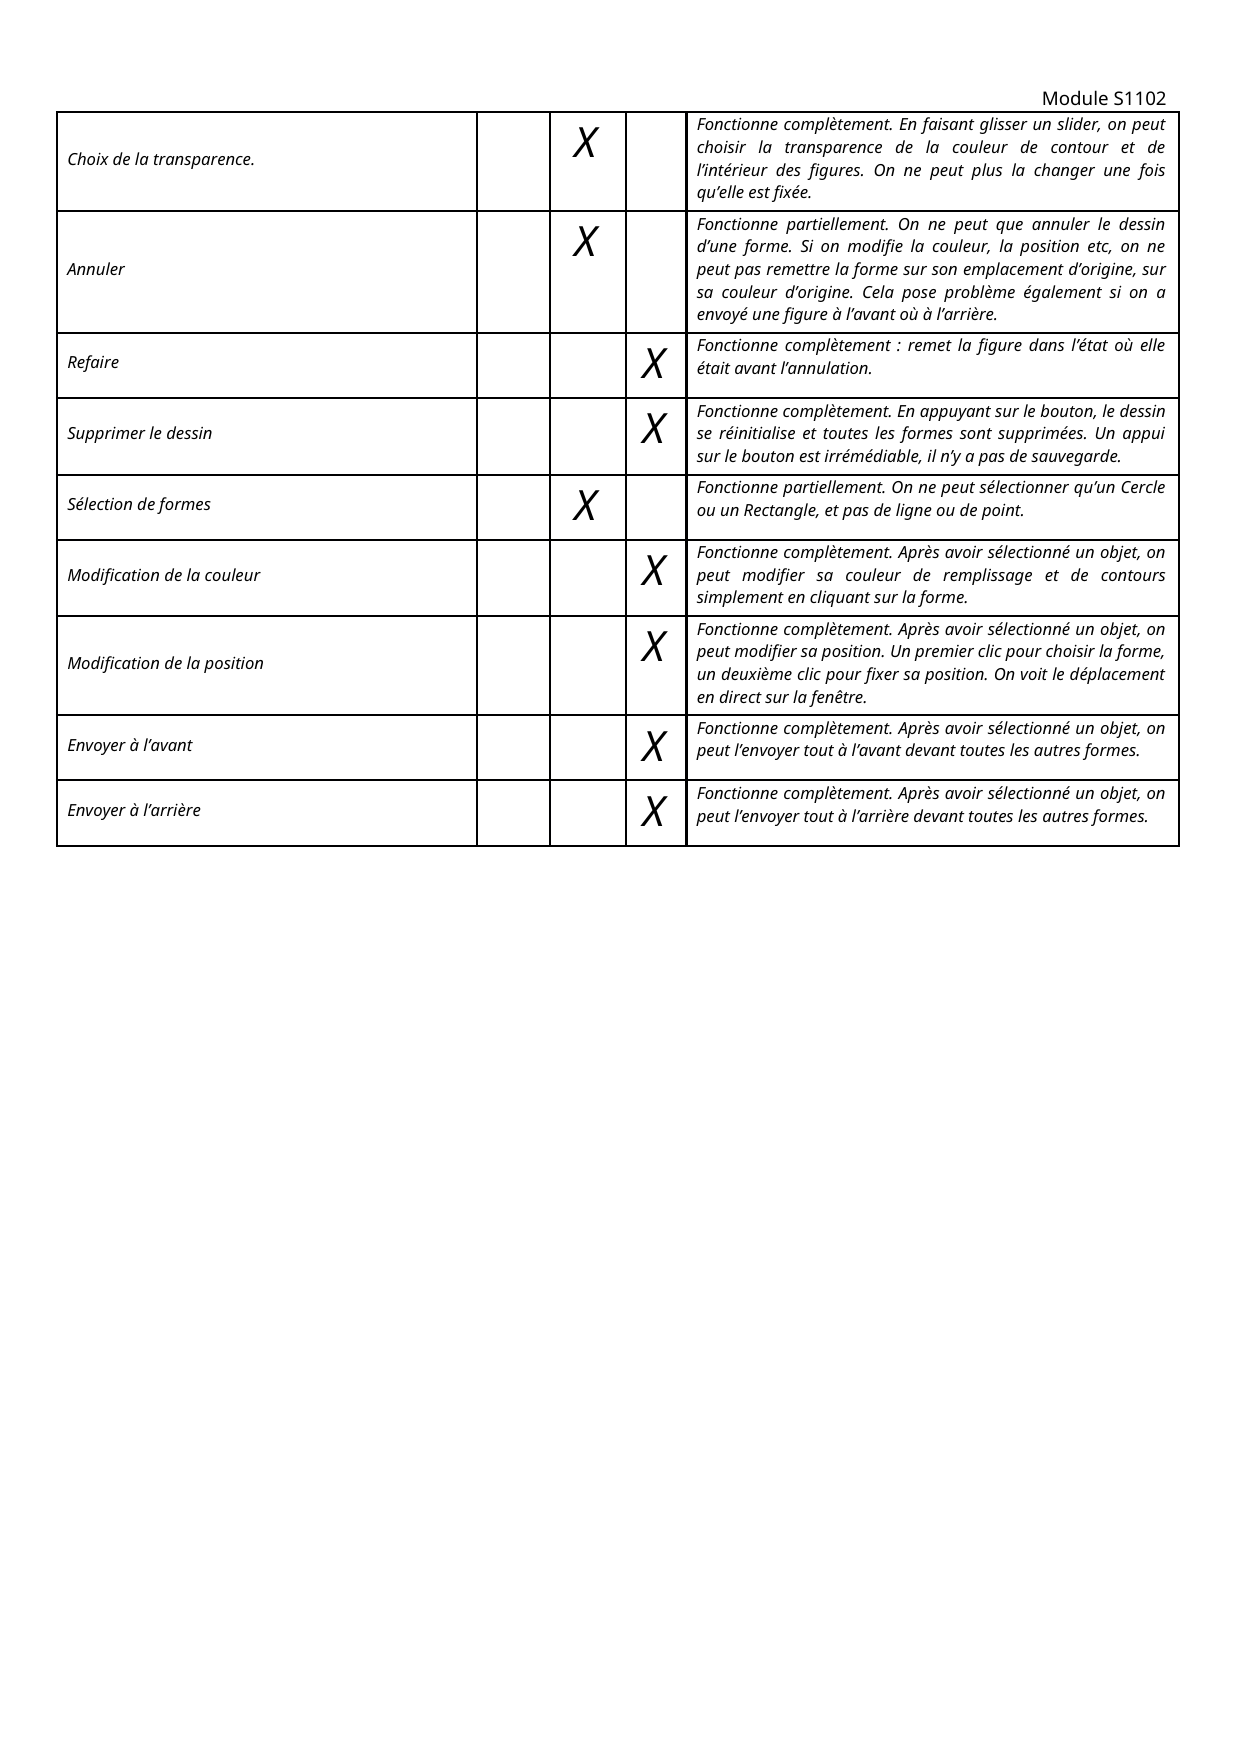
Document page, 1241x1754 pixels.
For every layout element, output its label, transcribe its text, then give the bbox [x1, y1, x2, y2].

table_cell [627, 212, 685, 332]
table_cell Fonctionne partiellement. On ne peut que annuler le dessin d’une forme. Si on modifie la couleur, la position etc, on ne peut pas remettre la forme sur son emplacement d’origine, sur sa couleur d’origine. Cela pose problème également si on a envoyé une figure à l’avant où à l’arrière. [688, 212, 1178, 332]
table_cell X [551, 212, 625, 332]
table_cell [478, 781, 549, 844]
table_cell Modification de la couleur [58, 541, 476, 615]
table_cell [551, 334, 625, 397]
table_cell [478, 399, 549, 473]
table_cell Fonctionne complètement. Après avoir sélectionné un objet, on peut l’envoyer tout à l’avant devant toutes les autres formes. [688, 716, 1178, 779]
table_cell Annuler [58, 212, 476, 332]
table_cell Choix de la transparence. [58, 113, 476, 210]
table_cell [551, 781, 625, 844]
table_cell X [627, 617, 685, 714]
table_cell [551, 617, 625, 714]
table_cell [478, 541, 549, 615]
table_cell [478, 476, 549, 539]
table_cell Supprimer le dessin [58, 399, 476, 473]
table_cell [478, 334, 549, 397]
table_cell [551, 399, 625, 473]
table_cell X [627, 781, 685, 844]
table_cell Envoyer à l’arrière [58, 781, 476, 844]
table_cell X [551, 113, 625, 210]
table_cell [627, 113, 685, 210]
table_cell Fonctionne complètement : remet la figure dans l’état où elle était avant l’annulation. [688, 334, 1178, 397]
table_cell [478, 716, 549, 779]
table_cell [627, 476, 685, 539]
table_cell Fonctionne complètement. Après avoir sélectionné un objet, on peut modifier sa couleur de remplissage et de contours simplement en cliquant sur la forme. [688, 541, 1178, 615]
table_cell X [627, 541, 685, 615]
table_cell [478, 212, 549, 332]
table_cell X [627, 716, 685, 779]
table_cell [551, 716, 625, 779]
table_cell Fonctionne complètement. Après avoir sélectionné un objet, on peut l’envoyer tout à l’arrière devant toutes les autres formes. [688, 781, 1178, 844]
table_cell [551, 541, 625, 615]
table_cell Sélection de formes [58, 476, 476, 539]
table_cell Refaire [58, 334, 476, 397]
table_cell Fonctionne complètement. En appuyant sur le bouton, le dessin se réinitialise et toutes les formes sont supprimées. Un appui sur le bouton est irrémédiable, il n’y a pas de sauvegarde. [688, 399, 1178, 473]
table_cell X [551, 476, 625, 539]
table_cell Fonctionne complètement. En faisant glisser un slider, on peut choisir la transparence de la couleur de contour et de l’intérieur des figures. On ne peut plus la changer une fois qu’elle est fixée. [688, 113, 1178, 210]
table_cell X [627, 399, 685, 473]
table_cell Fonctionne complètement. Après avoir sélectionné un objet, on peut modifier sa position. Un premier clic pour choisir la forme, un deuxième clic pour fixer sa position. On voit le déplacement en direct sur la fenêtre. [688, 617, 1178, 714]
table_cell Envoyer à l’avant [58, 716, 476, 779]
table_cell Modification de la position [58, 617, 476, 714]
table_cell [478, 113, 549, 210]
table_cell Fonctionne partiellement. On ne peut sélectionner qu’un Cercle ou un Rectangle, et pas de ligne ou de point. [688, 476, 1178, 539]
table_cell X [627, 334, 685, 397]
table_cell [478, 617, 549, 714]
